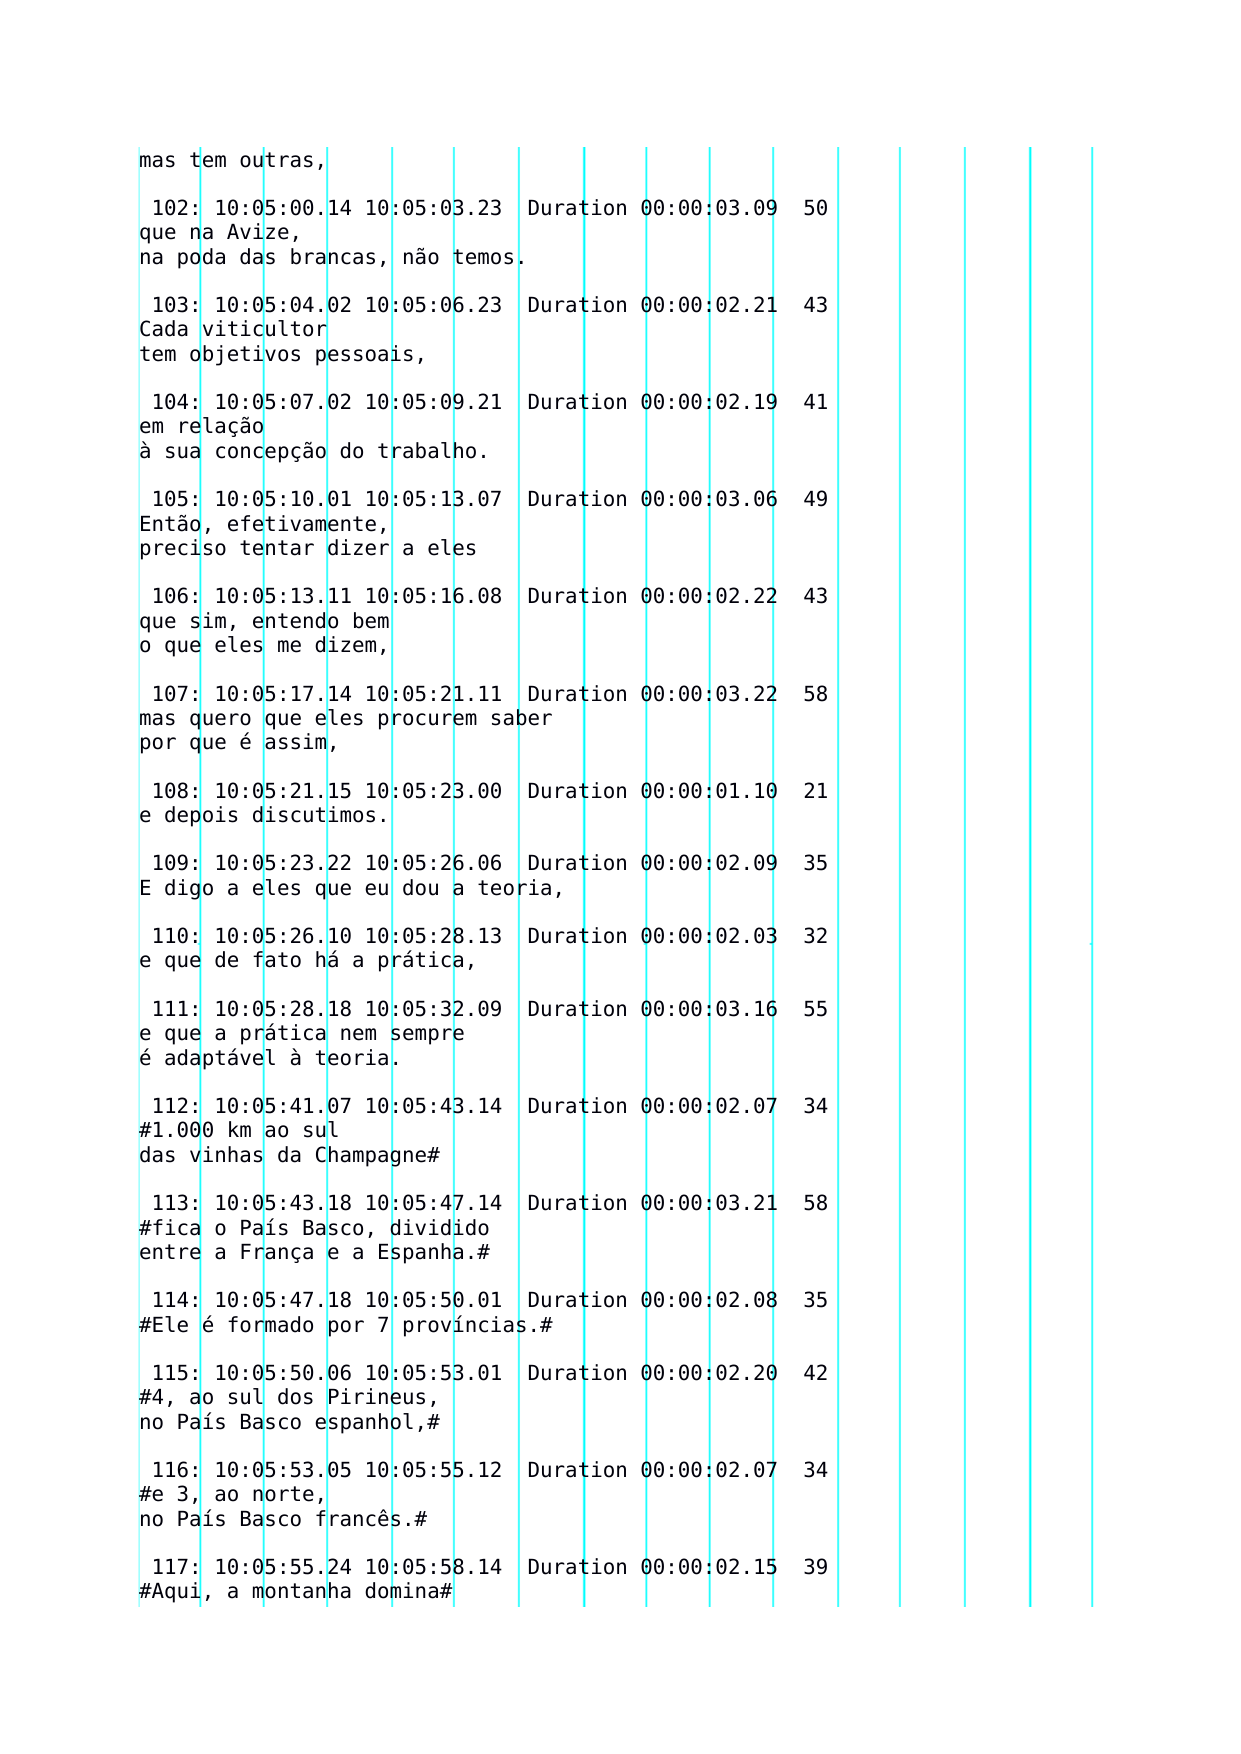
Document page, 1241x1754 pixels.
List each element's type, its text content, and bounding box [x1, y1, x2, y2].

text e depois discutimos. [139, 803, 1101, 827]
text preciso tentar dizer a eles [139, 536, 1101, 560]
text 112: 10:05:41.07 10:05:43.14 Duration 00:00:02.07 34 [139, 1094, 1101, 1118]
text 109: 10:05:23.22 10:05:26.06 Duration 00:00:02.09 35 [139, 851, 1101, 876]
text em relação [139, 414, 1101, 439]
text é adaptável à teoria. [139, 1046, 1101, 1070]
text por que é assim, [139, 730, 1101, 754]
text entre a França e a Espanha.# [139, 1240, 1101, 1264]
text e que de fato há a prática, [139, 948, 1101, 973]
text tem objetivos pessoais, [774, 342, 836, 366]
text #e 3, ao norte, [139, 1482, 1101, 1507]
text das vinhas da Champagne# [139, 1143, 1101, 1167]
text e que a prática nem sempre [139, 1021, 1101, 1046]
text tem objetivos pessoais, [328, 342, 390, 366]
text 110: 10:05:26.10 10:05:28.13 Duration 00:00:02.03 32 [139, 924, 1101, 948]
text o que eles me dizem, [139, 633, 1101, 657]
text no País Basco francês.# [139, 1507, 1101, 1531]
text 106: 10:05:13.11 10:05:16.08 Duration 00:00:02.22 43 [139, 584, 1101, 609]
text tem objetivos pessoais, [839, 342, 1090, 366]
text 107: 10:05:17.14 10:05:21.11 Duration 00:00:03.22 58 [139, 682, 1101, 706]
text mas quero que eles procurem saber [139, 706, 1101, 730]
text na poda das brancas, não temos. [139, 245, 1101, 269]
text 104: 10:05:07.02 10:05:09.21 Duration 00:00:02.19 41 [139, 390, 1101, 414]
text 117: 10:05:55.24 10:05:58.14 Duration 00:00:02.15 39 [139, 1555, 1101, 1579]
text E digo a eles que eu dou a teoria, [139, 876, 1101, 900]
text tem objetivos pessoais, [139, 342, 325, 366]
text mas tem outras, [139, 148, 1101, 172]
text 103: 10:05:04.02 10:05:06.23 Duration 00:00:02.21 43 [139, 293, 1101, 317]
picture [138, 147, 1102, 1607]
text 113: 10:05:43.18 10:05:47.14 Duration 00:00:03.21 58 [139, 1191, 1101, 1216]
text 111: 10:05:28.18 10:05:32.09 Duration 00:00:03.16 55 [139, 997, 1101, 1021]
text #Aqui, a montanha domina# [139, 1579, 1101, 1604]
text que na Avize, [139, 220, 1101, 245]
text Então, efetivamente, [139, 512, 1101, 536]
text #4, ao sul dos Pirineus, [139, 1385, 1101, 1410]
text 105: 10:05:10.01 10:05:13.07 Duration 00:00:03.06 49 [139, 487, 1101, 512]
text que sim, entendo bem [139, 609, 1101, 633]
text 116: 10:05:53.05 10:05:55.12 Duration 00:00:02.07 34 [139, 1458, 1101, 1482]
text #1.000 km ao sul [139, 1118, 1101, 1143]
text #fica o País Basco, dividido [139, 1216, 1101, 1240]
text no País Basco espanhol,# [139, 1410, 1101, 1434]
text #Ele é formado por 7 províncias.# [139, 1313, 1101, 1337]
text tem objetivos pessoais, [393, 342, 771, 366]
text à sua concepção do trabalho. [139, 439, 1101, 463]
text 115: 10:05:50.06 10:05:53.01 Duration 00:00:02.20 42 [139, 1361, 1101, 1385]
text 114: 10:05:47.18 10:05:50.01 Duration 00:00:02.08 35 [139, 1288, 1101, 1313]
text Cada viticultor [139, 317, 1101, 342]
text 108: 10:05:21.15 10:05:23.00 Duration 00:00:01.10 21 [139, 779, 1101, 803]
text 102: 10:05:00.14 10:05:03.23 Duration 00:00:03.09 50 [139, 196, 1101, 220]
